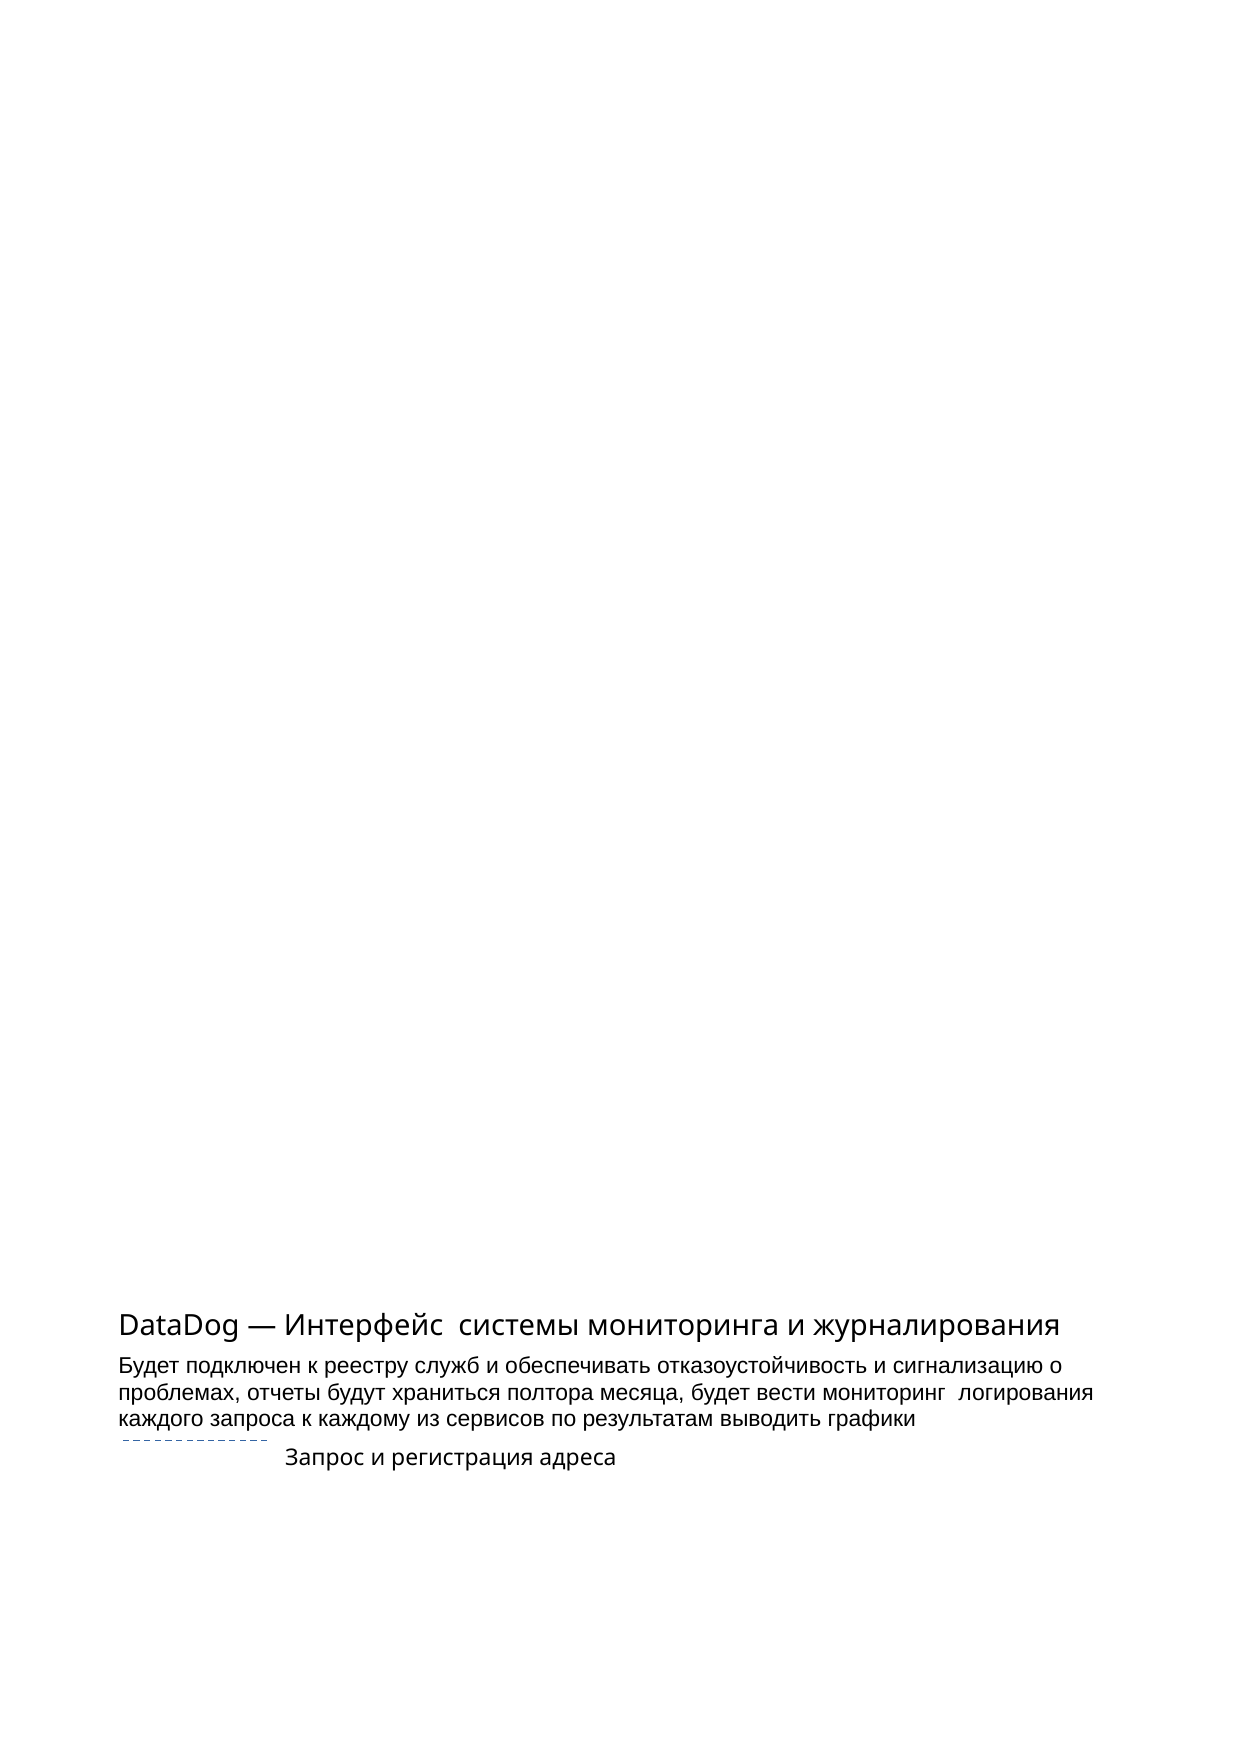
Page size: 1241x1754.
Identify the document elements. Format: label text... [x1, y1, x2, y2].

text Запрос и регистрация адреса [118, 1431, 1122, 1478]
text Будет подключен к реестру служб и обеспечивать отказоустойчивость и сигнализацию о проблемах, отчеты будут храниться полтора месяца, будет вести мониторинг логирования каждого запроса к каждому из сервисов по результатам выводить графики [118, 1352, 1122, 1431]
text DataDog — Интерфейс системы мониторинга и журналирования [118, 1293, 1122, 1352]
